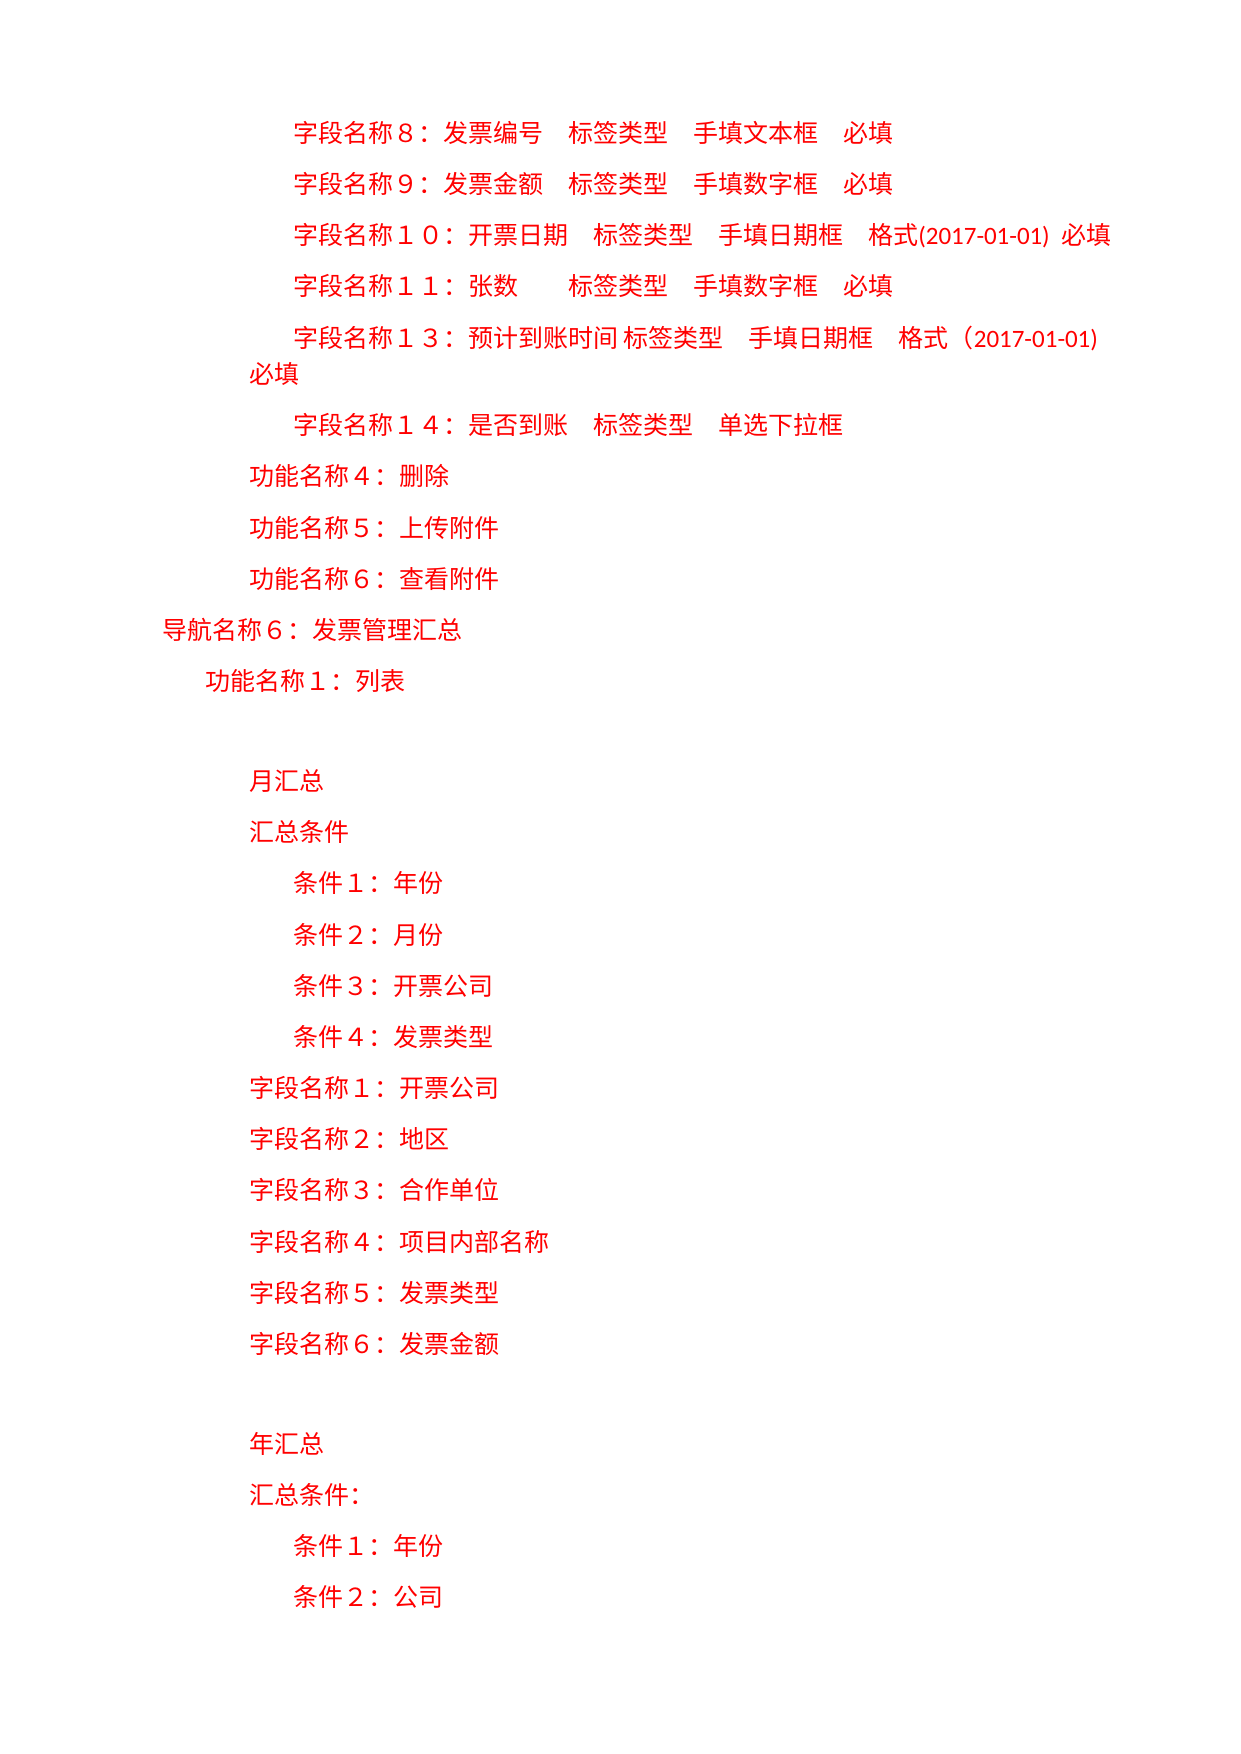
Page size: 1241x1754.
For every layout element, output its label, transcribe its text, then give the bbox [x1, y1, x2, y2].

text 年汇总 [206, 1429, 1122, 1460]
text 功能名称６：查看附件 [206, 564, 1122, 594]
text 汇总条件 [206, 817, 1122, 848]
text 字段名称１４：是否到账 标签类型 单选下拉框 [249, 410, 1122, 441]
text 汇总条件： [206, 1480, 1122, 1511]
text 字段名称４：项目内部名称 [206, 1227, 1122, 1257]
text 字段名称１０：开票日期 标签类型 手填日期框 格式(2017-01-01) 必填 [249, 220, 1122, 251]
text 字段名称５：发票类型 [206, 1278, 1122, 1308]
text 字段名称１３：预计到账时间 标签类型 手填日期框 格式（2017-01-01) 必填 [249, 323, 1122, 390]
text 字段名称３：合作单位 [206, 1176, 1122, 1206]
text 条件２：月份 [249, 920, 1122, 950]
text 功能名称５：上传附件 [206, 513, 1122, 543]
text 导航名称６：发票管理汇总 [118, 615, 1122, 646]
text 条件３：开票公司 [249, 971, 1122, 1001]
text 字段名称１：开票公司 [206, 1073, 1122, 1104]
text 字段名称２：地区 [206, 1124, 1122, 1155]
text 条件２：公司 [249, 1583, 1122, 1613]
text 功能名称１：列表 [162, 666, 1122, 697]
text 字段名称６：发票金额 [206, 1329, 1122, 1359]
text 字段名称８：发票编号 标签类型 手填文本框 必填 [249, 118, 1122, 149]
text 月汇总 [206, 766, 1122, 797]
text 条件４：发票类型 [249, 1022, 1122, 1053]
text 功能名称４：删除 [206, 462, 1122, 492]
text 条件１：年份 [249, 869, 1122, 899]
text 字段名称９：发票金额 标签类型 手填数字框 必填 [249, 169, 1122, 200]
text 条件１：年份 [249, 1531, 1122, 1562]
text 字段名称１１：张数 标签类型 手填数字框 必填 [249, 272, 1122, 302]
